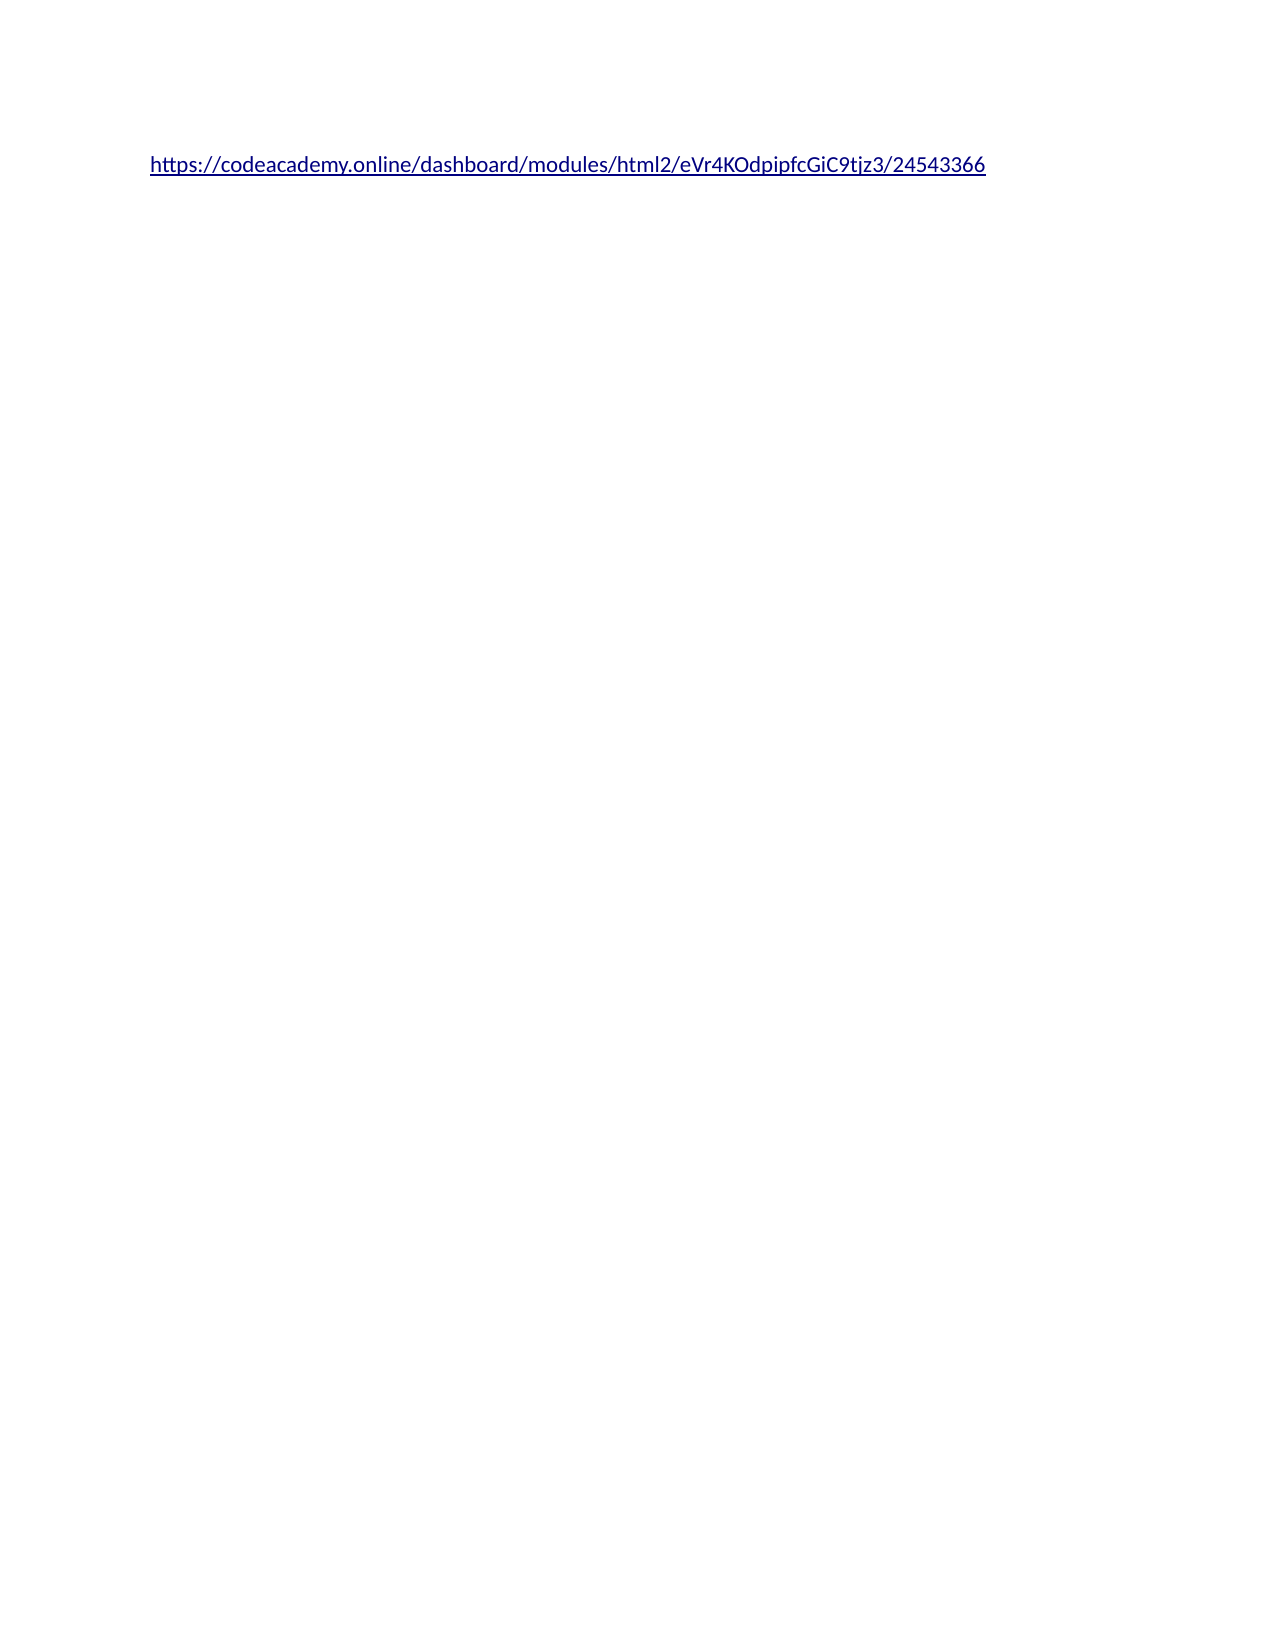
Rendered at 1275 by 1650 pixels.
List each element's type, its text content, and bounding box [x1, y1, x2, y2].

text https://codeacademy.online/dashboard/modules/html2/eVr4KOdpipfcGiC9tjz3/24543366 [150, 150, 1125, 178]
